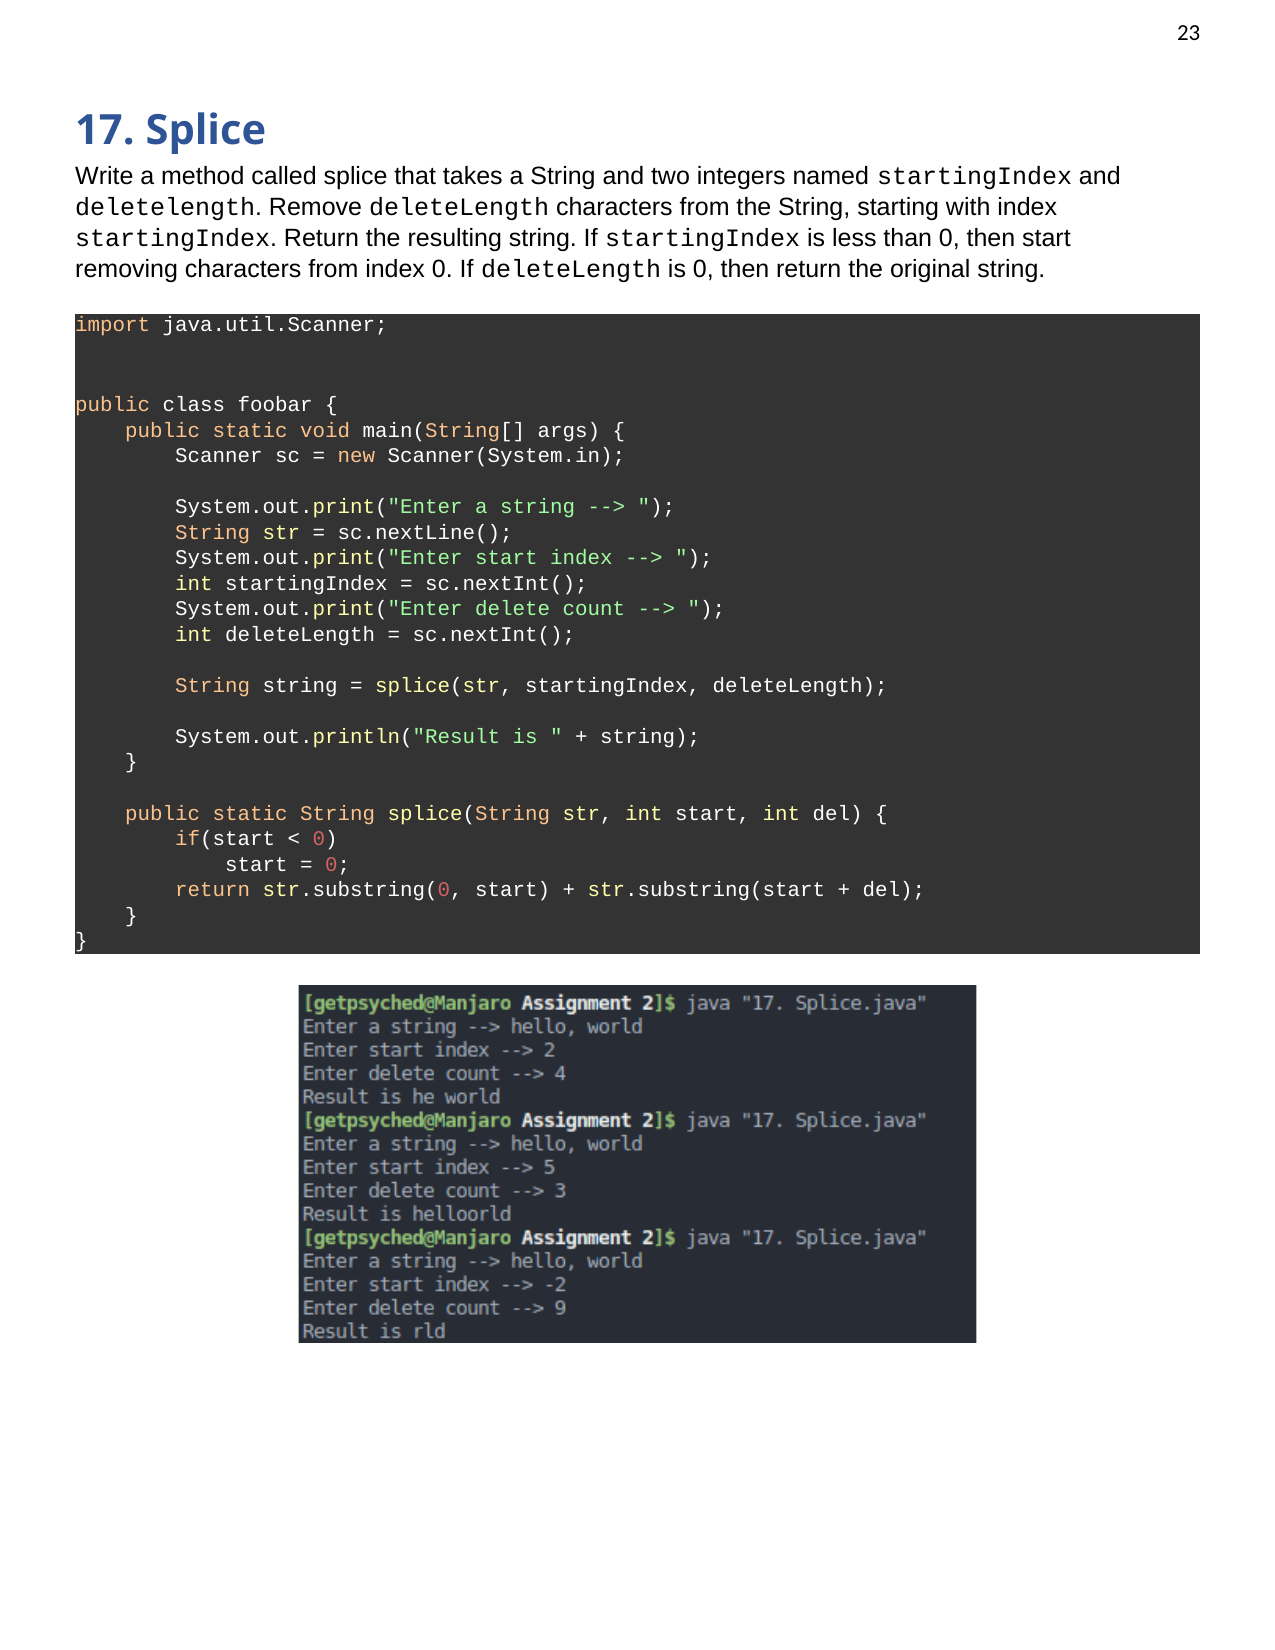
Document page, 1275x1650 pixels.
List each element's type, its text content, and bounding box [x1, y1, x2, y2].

text System.out.println("Result is " + string); [75, 726, 1200, 750]
text public static void main(String[] args) { [75, 420, 1200, 443]
text if(start < 0) [75, 828, 1200, 852]
text import java.util.Scanner; [75, 314, 1200, 337]
text String str = sc.nextLine(); [75, 522, 1200, 546]
text } [75, 752, 1200, 775]
picture [298, 985, 977, 1343]
text int deleteLength = sc.nextInt(); [75, 624, 1200, 648]
text removing characters from index 0. If deleteLength is 0, then return the original string. [75, 254, 1200, 285]
text return str.substring(0, start) + str.substring(start + del); [75, 879, 1200, 903]
text startingIndex. Return the resulting string. If startingIndex is less than 0, then start [75, 223, 1200, 254]
text System.out.print("Enter start index --> "); [75, 547, 1200, 571]
text deletelength. Remove deleteLength characters from the String, starting with index [75, 192, 1200, 223]
text System.out.print("Enter a string --> "); [75, 496, 1200, 520]
text System.out.print("Enter delete count --> "); [75, 598, 1200, 622]
subtitle 17. Splice [75, 100, 1200, 157]
text public class foobar { [75, 394, 1200, 418]
text start = 0; [75, 854, 1200, 877]
text Write a method called splice that takes a String and two integers named startingIndex and [75, 161, 1200, 192]
text } [75, 905, 1200, 928]
text int startingIndex = sc.nextInt(); [75, 573, 1200, 597]
text } [75, 930, 1200, 954]
text Scanner sc = new Scanner(System.in); [75, 445, 1200, 469]
text String string = splice(str, startingIndex, deleteLength); [75, 675, 1200, 699]
text public static String splice(String str, int start, int del) { [75, 803, 1200, 826]
